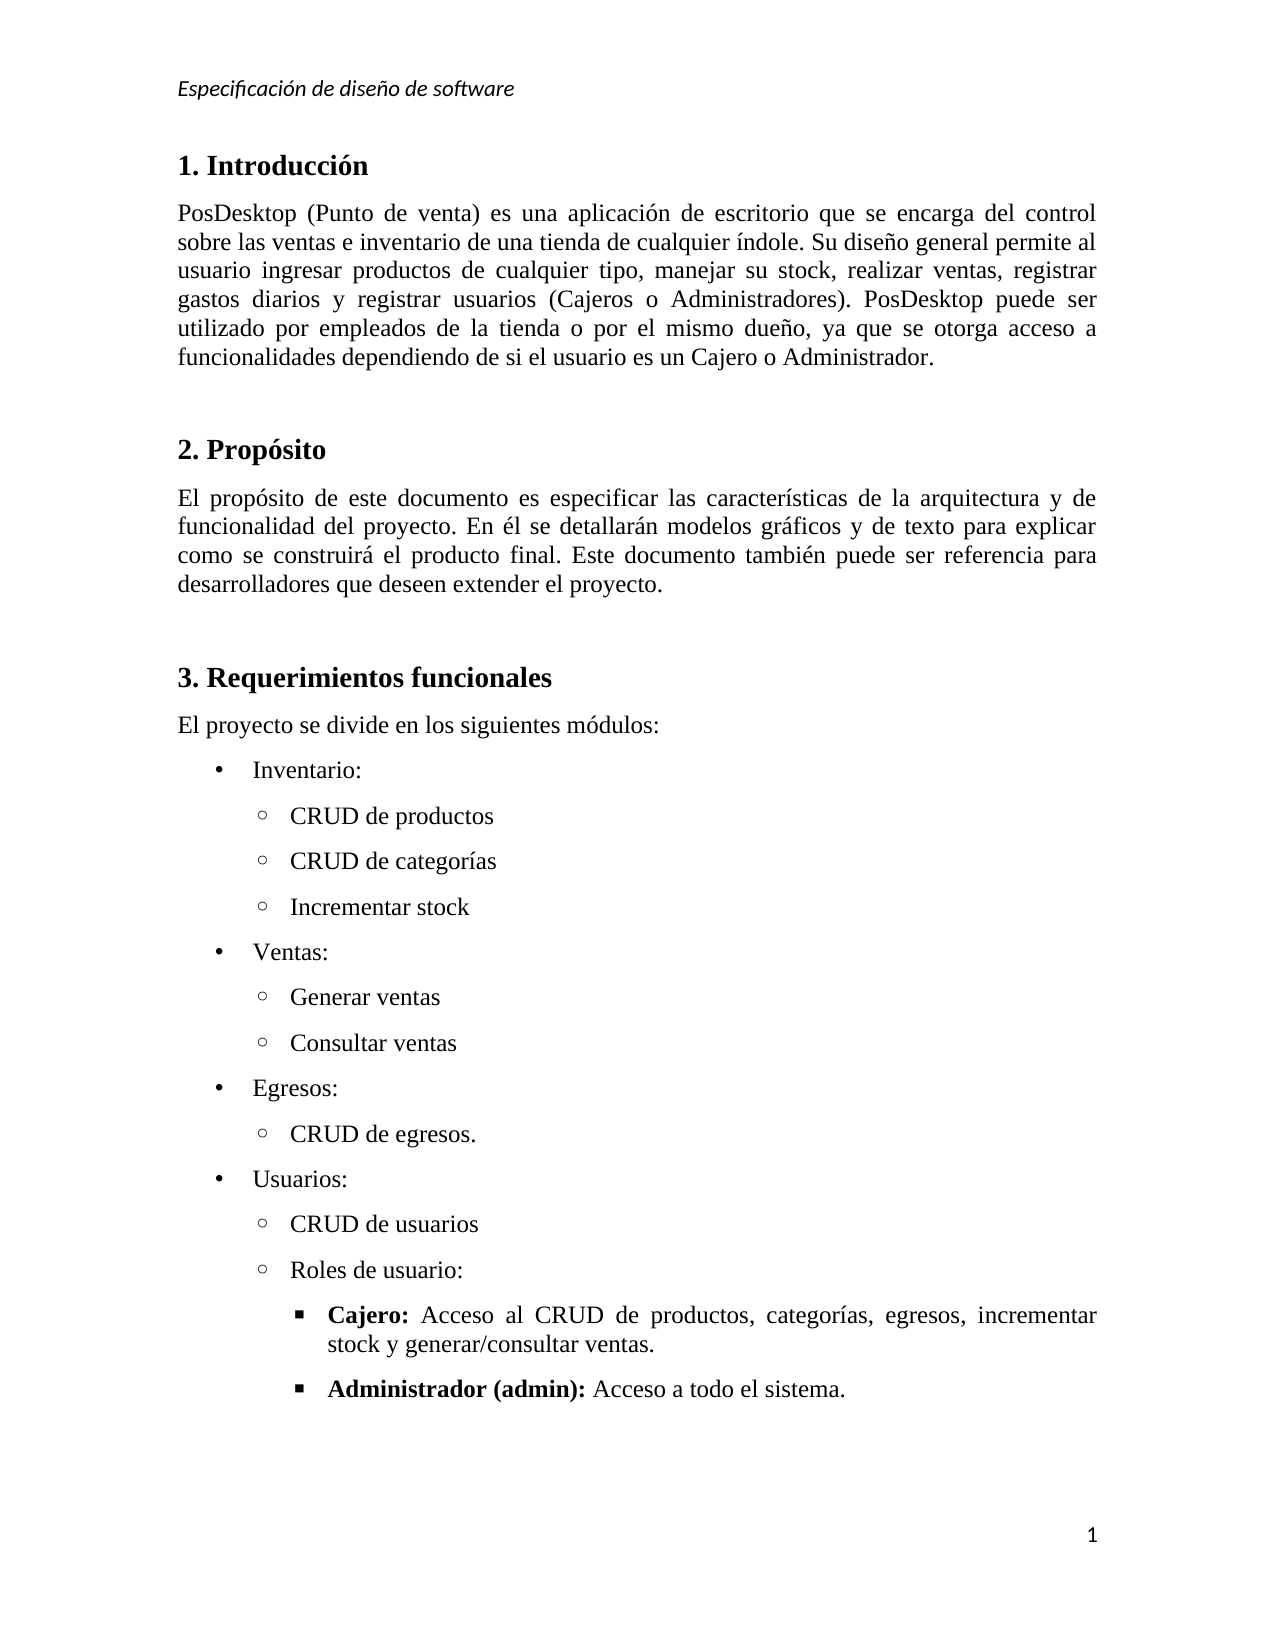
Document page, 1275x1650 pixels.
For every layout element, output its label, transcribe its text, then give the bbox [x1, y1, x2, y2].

list CRUD de productos [252, 801, 1098, 829]
text 3. Requerimientos funcionales [177, 660, 1098, 693]
text El propósito de este documento es especificar las características de la arquitectura y de funcionalidad del proyecto. En él se detallarán modelos gráficos y de texto para explicar como se construirá el producto final. Este documento también puede ser referencia para desarrolladores que deseen extender el proyecto. [177, 483, 1098, 598]
list CRUD de egresos. [252, 1119, 1098, 1147]
list Cajero: Acceso al CRUD de productos, categorías, egresos, incrementar stock y generar/consultar ventas. [290, 1300, 1098, 1358]
text PosDesktop (Punto de venta) es una aplicación de escritorio que se encarga del control sobre las ventas e inventario de una tienda de cualquier índole. Su diseño general permite al usuario ingresar productos de cualquier tipo, manejar su stock, realizar ventas, registrar gastos diarios y registrar usuarios (Cajeros o Administradores). PosDesktop puede ser utilizado por empleados de la tienda o por el mismo dueño, ya que se otorga acceso a funcionalidades dependiendo de si el usuario es un Cajero o Administrador. [177, 198, 1098, 370]
list Egresos: [215, 1073, 1098, 1102]
text 1. Introducción [177, 148, 1098, 181]
list Incrementar stock [252, 892, 1098, 920]
list Generar ventas [252, 982, 1098, 1011]
list Inventario: [215, 755, 1098, 784]
list Administrador (admin): Acceso a todo el sistema. [290, 1374, 1098, 1403]
list Ventas: [215, 937, 1098, 966]
list Consultar ventas [252, 1028, 1098, 1057]
list Roles de usuario: [252, 1255, 1098, 1284]
text 2. Propósito [177, 432, 1098, 466]
text El proyecto se divide en los siguientes módulos: [177, 710, 1098, 739]
list CRUD de usuarios [252, 1209, 1098, 1238]
list CRUD de categorías [252, 846, 1098, 875]
list Usuarios: [215, 1164, 1098, 1193]
